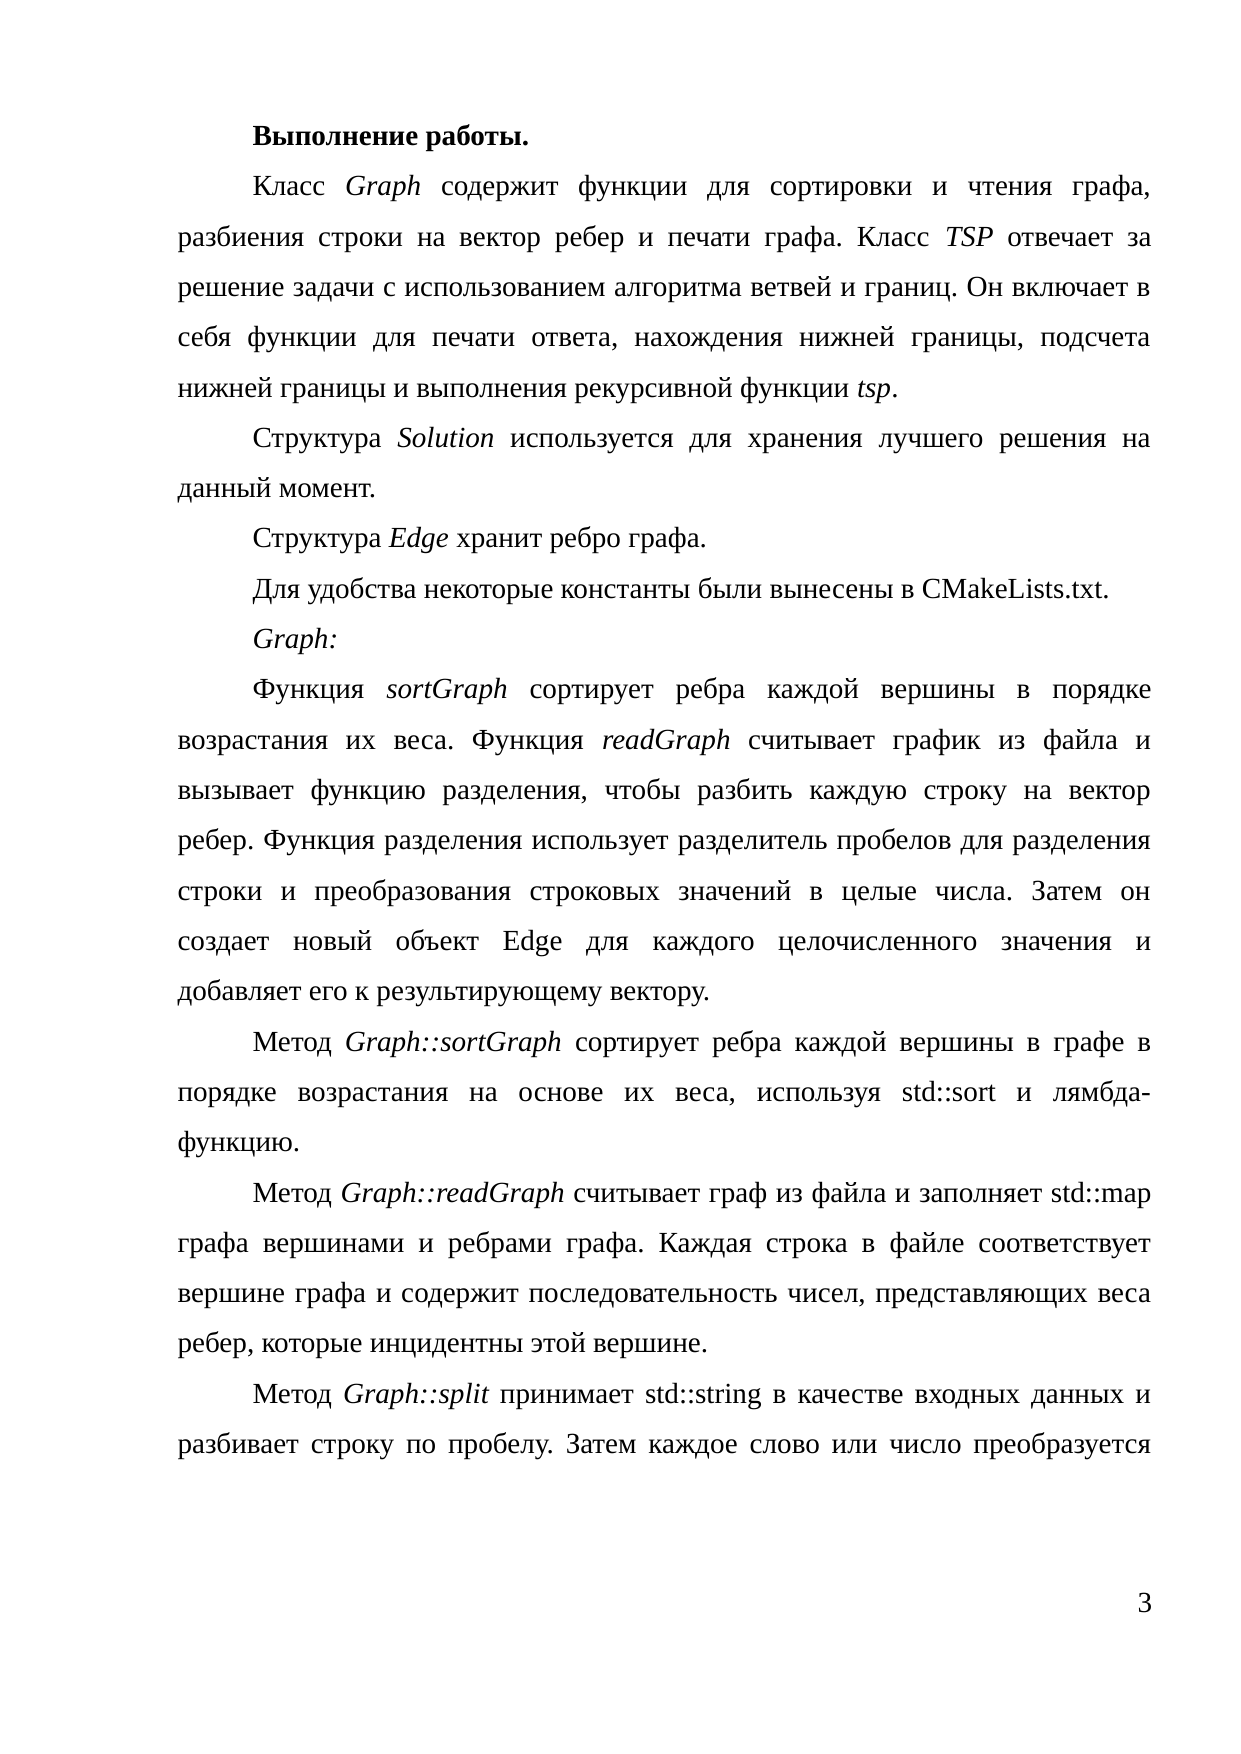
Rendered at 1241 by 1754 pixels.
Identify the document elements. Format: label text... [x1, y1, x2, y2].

text Graph: [177, 621, 1152, 655]
text Структура Edge хранит ребро графа. [177, 521, 1152, 554]
text Структура Solution используется для хранения лучшего решения на данный момент. [177, 420, 1152, 504]
text Метод Graph::sortGraph сортирует ребра каждой вершины в графе в порядке возрастания на основе их веса, используя std::sort и лямбда-функцию. [177, 1024, 1152, 1158]
text Функция sortGraph сортирует ребра каждой вершины в порядке возрастания их веса. Функция readGraph считывает график из файла и вызывает функцию разделения, чтобы разбить каждую строку на вектор ребер. Функция разделения использует разделитель пробелов для разделения строки и преобразования строковых значений в целые числа. Затем он создает новый объект Edge для каждого целочисленного значения и добавляет его к результирующему вектору. [177, 672, 1152, 1007]
text Метод Graph::readGraph считывает граф из файла и заполняет std::map графа вершинами и ребрами графа. Каждая строка в файле соответствует вершине графа и содержит последовательность чисел, представляющих веса ребер, которые инцидентны этой вершине. [177, 1175, 1152, 1359]
text Для удобства некоторые константы были вынесены в CMakeLists.txt. [177, 571, 1152, 604]
text Метод Graph::split принимает std::string в качестве входных данных и разбивает строку по пробелу. Затем каждое слово или число преобразуется [177, 1376, 1152, 1460]
text Выполнение работы. [177, 118, 1152, 152]
text Класс Graph содержит функции для сортировки и чтения графа, разбиения строки на вектор ребер и печати графа. Класс TSP отвечает за решение задачи с использованием алгоритма ветвей и границ. Он включает в себя функции для печати ответа, нахождения нижней границы, подсчета нижней границы и выполнения рекурсивной функции tsp. [177, 168, 1152, 403]
